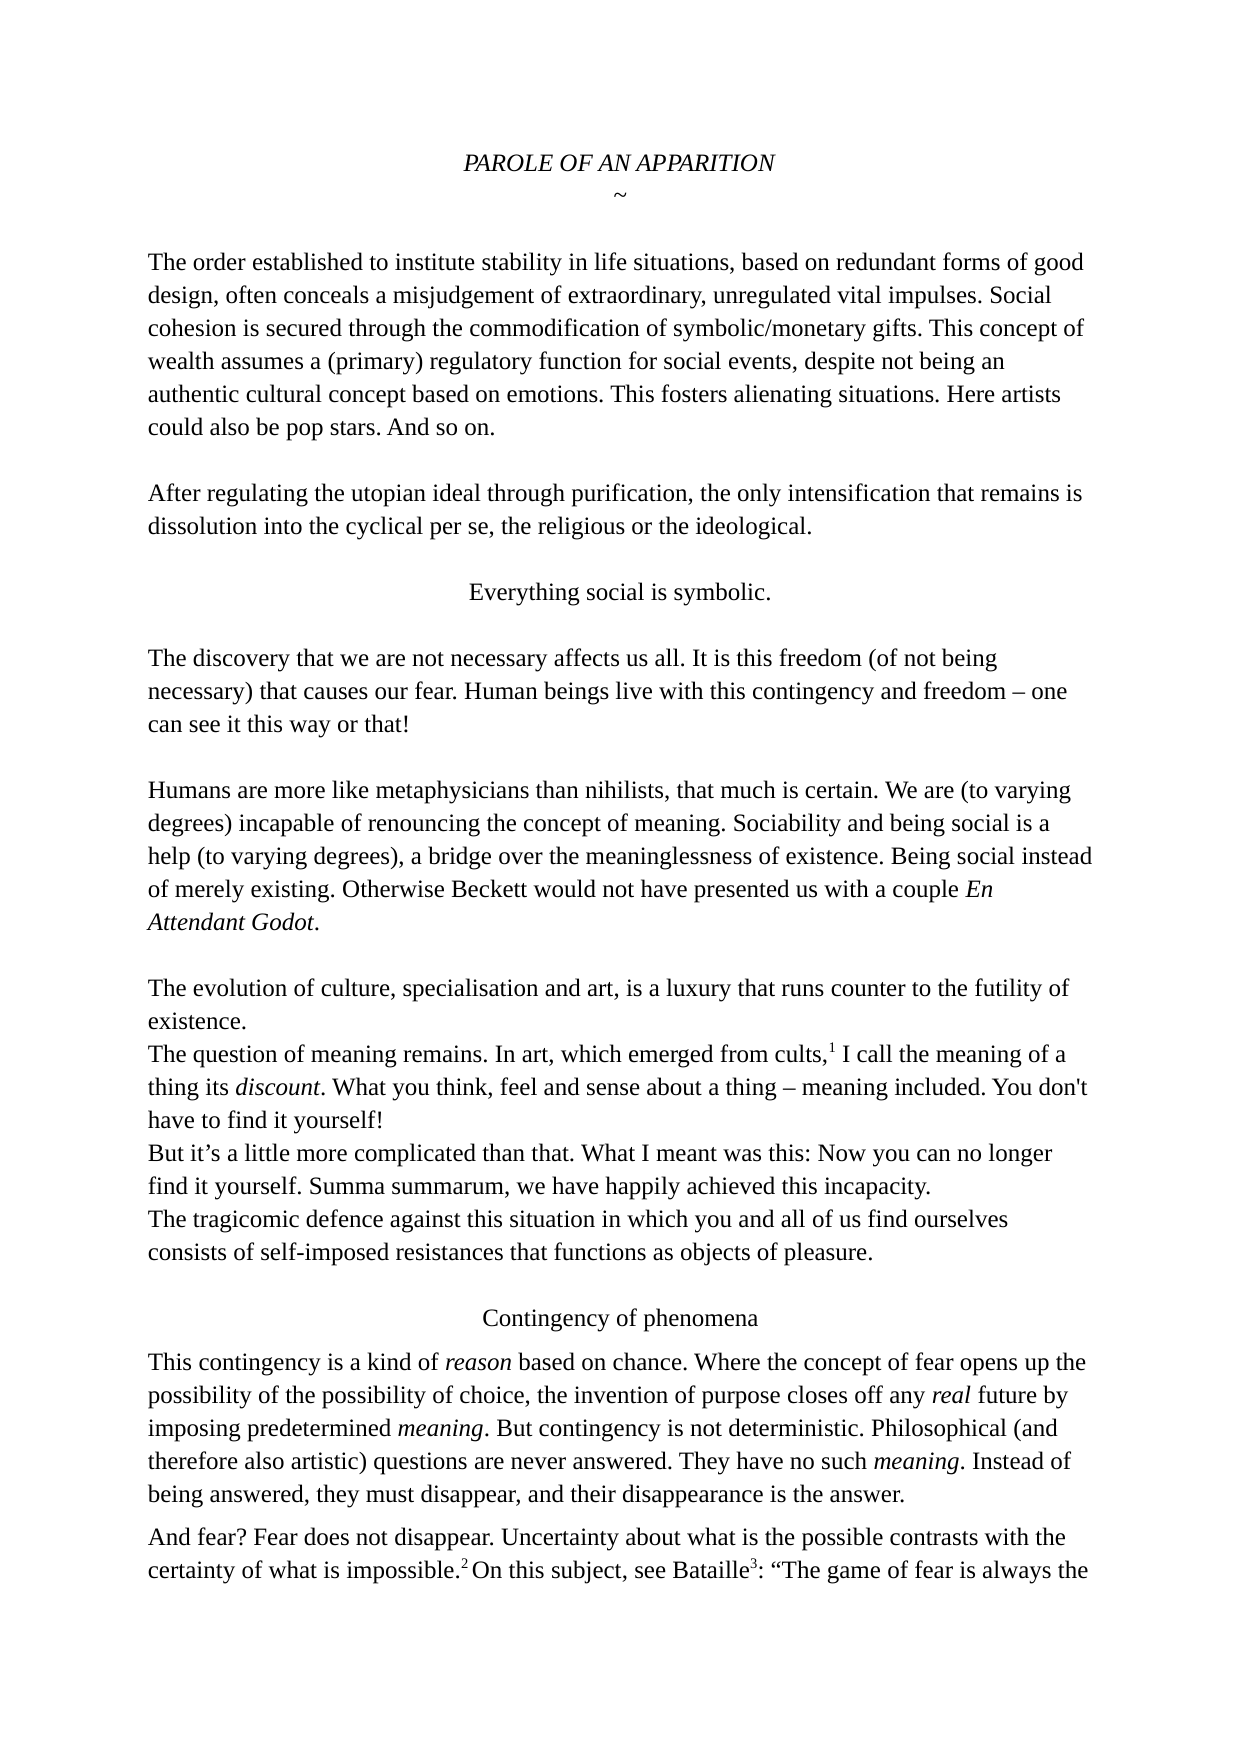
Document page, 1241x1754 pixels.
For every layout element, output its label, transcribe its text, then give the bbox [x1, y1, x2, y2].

text The discovery that we are not necessary affects us all. It is this freedom (of not being necessary) that causes our fear. Human beings live with this contingency and freedom – one can see it this way or that! [148, 643, 1093, 738]
text This contingency is a kind of reason based on chance. Where the concept of fear opens up the possibility of the possibility of choice, the invention of purpose closes off any real future by imposing predetermined meaning. But contingency is not deterministic. Philosophical (and therefore also artistic) questions are never answered. They have no such meaning. Instead of being answered, they must disappear, and their disappearance is the answer. [148, 1347, 1093, 1508]
text Contingency of phenomena [148, 1303, 1093, 1332]
text The question of meaning remains. In art, which emerged from cults,1 I call the meaning of a thing its discount. What you think, feel and sense about a thing – meaning included. You don't have to find it yourself! [148, 1039, 1093, 1134]
text And fear? Fear does not disappear. Uncertainty about what is the possible contrasts with the certainty of what is impossible.2 On this subject, see Bataille3: “The game of fear is always the [148, 1522, 1093, 1584]
text PAROLE OF AN APPARITION [148, 148, 1093, 176]
text Humans are more like metaphysicians than nihilists, that much is certain. We are (to varying degrees) incapable of renouncing the concept of meaning. Sociability and being social is a help (to varying degrees), a bridge over the meaninglessness of existence. Being social instead of merely existing. Otherwise Beckett would not have presented us with a couple En Attendant Godot. [148, 775, 1093, 936]
text The evolution of culture, specialisation and art, is a luxury that runs counter to the futility of existence. [148, 973, 1093, 1035]
text ~ [148, 181, 1093, 209]
text But it’s a little more complicated than that. What I meant was this: Now you can no longer find it yourself. Summa summarum, we have happily achieved this incapacity. [148, 1138, 1093, 1200]
text After regulating the utopian ideal through purification, the only intensification that remains is dissolution into the cyclical per se, the religious or the ideological. [148, 478, 1093, 539]
text The order established to institute stability in life situations, based on redundant forms of good design, often conceals a misjudgement of extraordinary, unregulated vital impulses. Social cohesion is secured through the commodification of symbolic/monetary gifts. This concept of wealth assumes a (primary) regulatory function for social events, despite not being an authentic cultural concept based on emotions. This fosters alienating situations. Here artists could also be pop stars. And so on. [148, 247, 1093, 441]
text The tragicomic defence against this situation in which you and all of us find ourselves consists of self-imposed resistances that functions as objects of pleasure. [148, 1204, 1093, 1266]
text Everything social is symbolic. [148, 577, 1093, 606]
